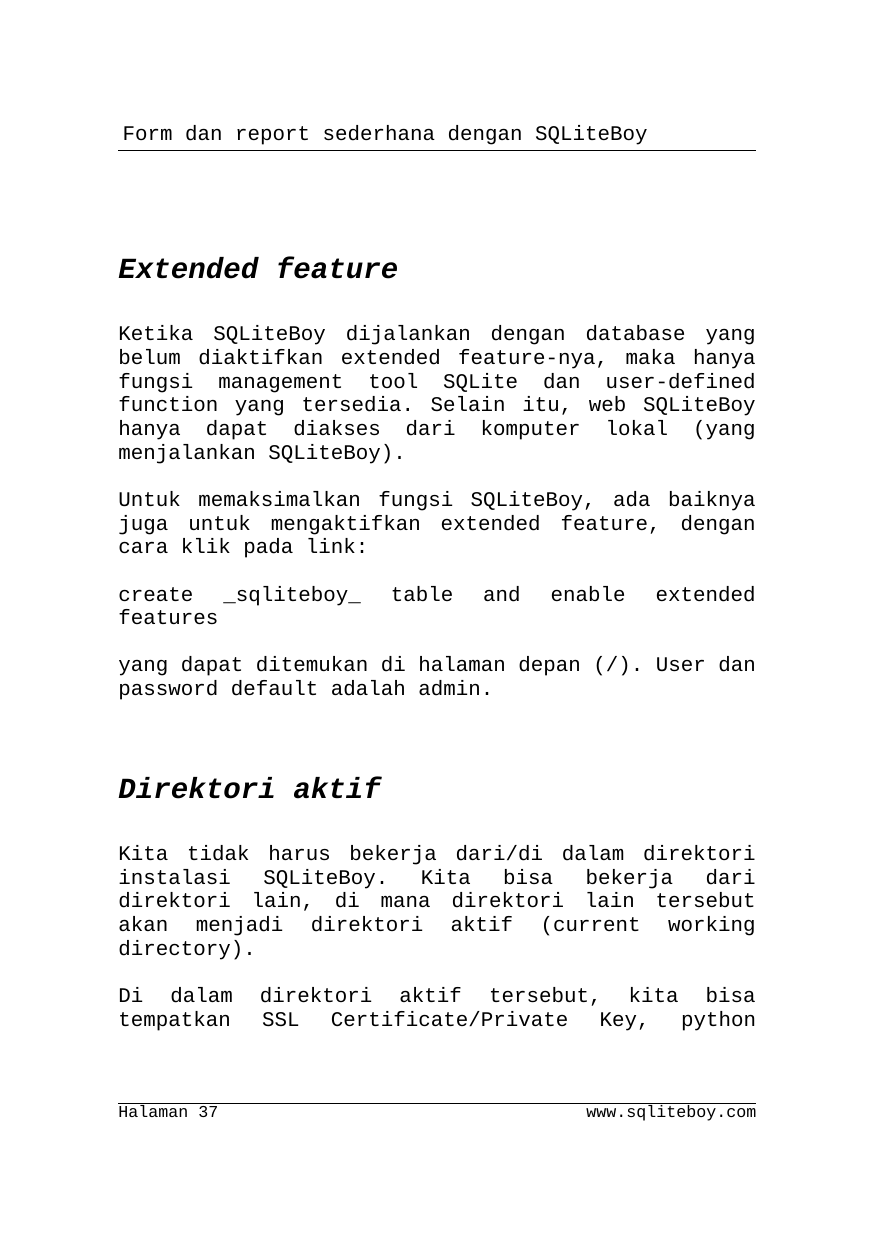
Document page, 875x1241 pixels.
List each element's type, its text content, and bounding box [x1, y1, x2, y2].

subtitle Extended feature [118, 254, 756, 287]
text Untuk memaksimalkan fungsi SQLiteBoy, ada baiknya juga untuk mengaktifkan extended feature, dengan cara klik pada link: [118, 489, 756, 560]
text Kita tidak harus bekerja dari/di dalam direktori instalasi SQLiteBoy. Kita bisa bekerja dari direktori lain, di mana direktori lain tersebut akan menjadi direktori aktif (current working directory). [118, 843, 756, 961]
subtitle Direktori aktif [118, 774, 756, 807]
text Di dalam direktori aktif tersebut, kita bisa tempatkan SSL Certificate/Private Key, python [118, 985, 756, 1032]
text Ketika SQLiteBoy dijalankan dengan database yang belum diaktifkan extended feature-nya, maka hanya fungsi management tool SQLite dan user-defined function yang tersedia. Selain itu, web SQLiteBoy hanya dapat diakses dari komputer lokal (yang menjalankan SQLiteBoy). [118, 323, 756, 465]
text yang dapat ditemukan di halaman depan (/). User dan password default adalah admin. [118, 654, 756, 702]
text create _sqliteboy_ table and enable extended features [118, 583, 756, 631]
